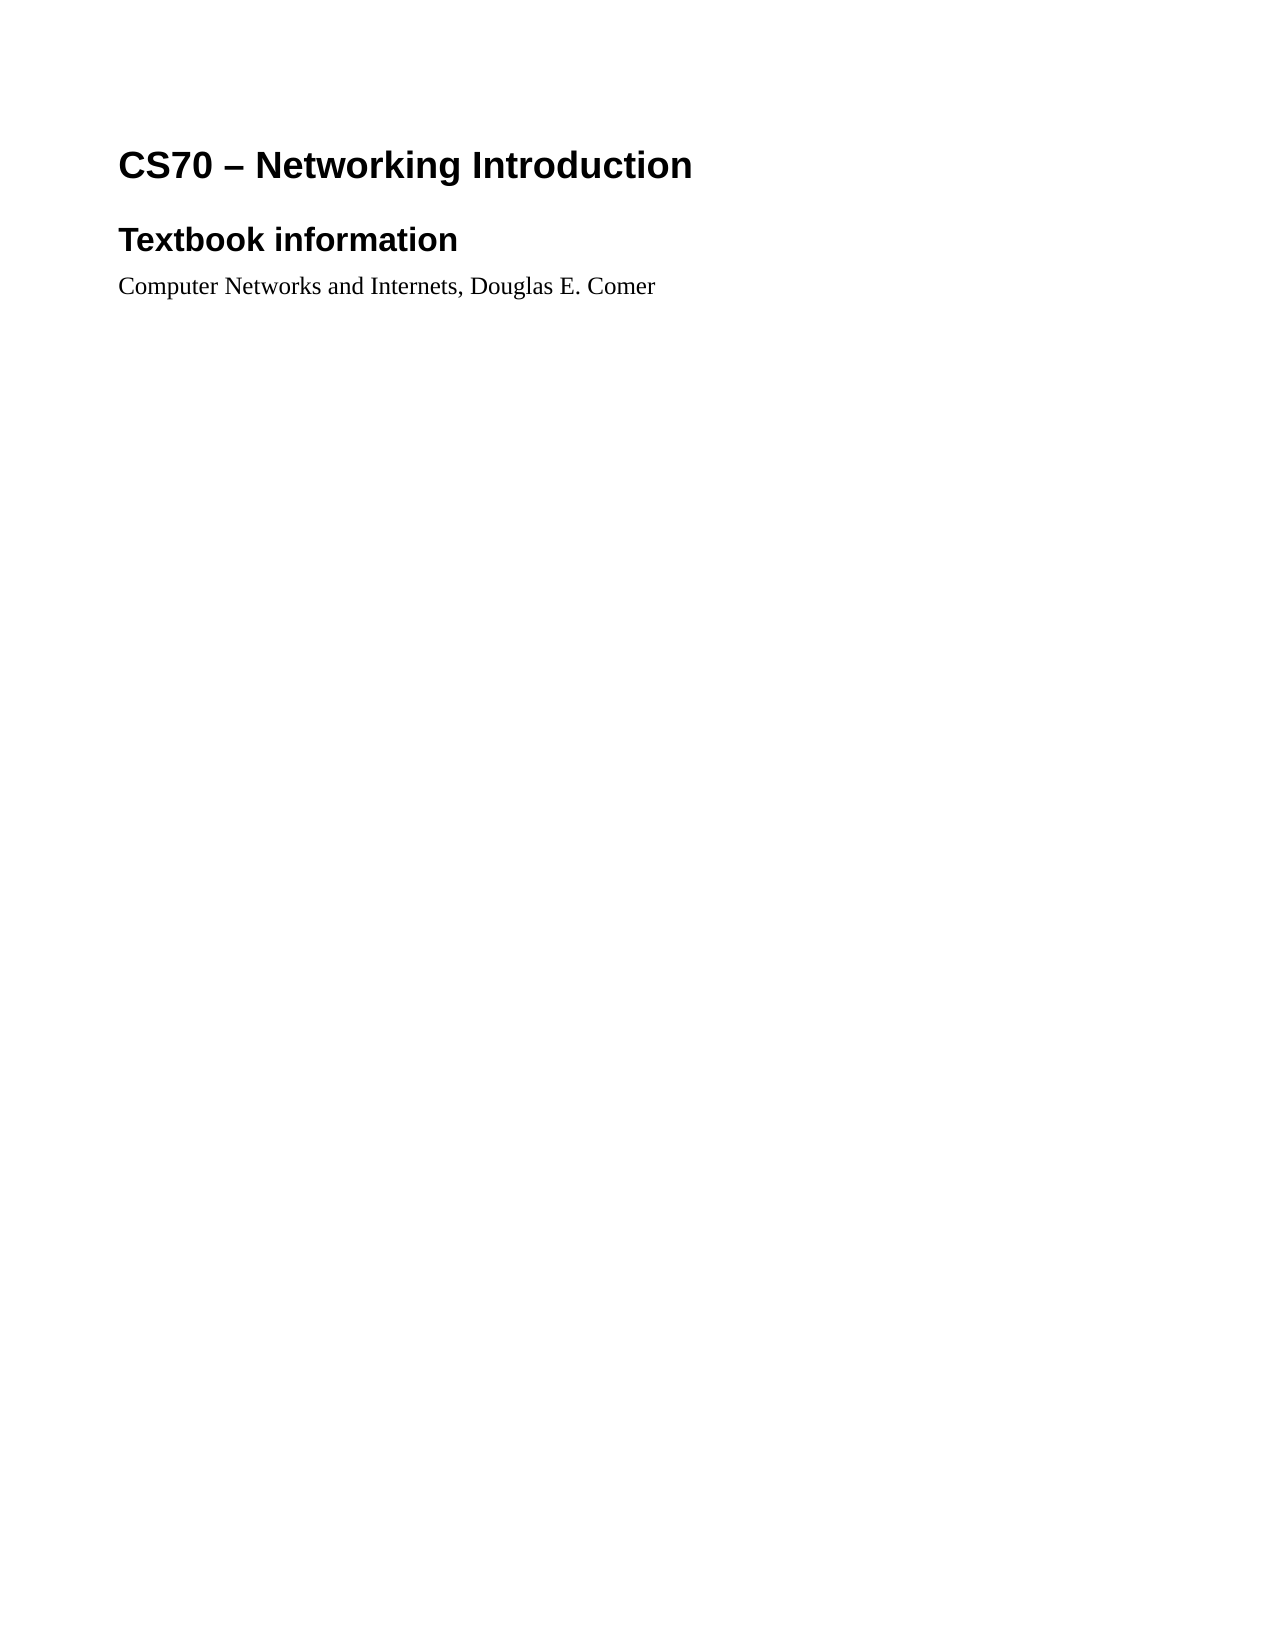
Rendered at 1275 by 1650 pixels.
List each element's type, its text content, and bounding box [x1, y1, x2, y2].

subtitle CS70 – Networking Introduction [118, 143, 1157, 187]
text Computer Networks and Internets, Douglas E. Comer [118, 271, 1157, 300]
subtitle Textbook information [118, 220, 1157, 259]
